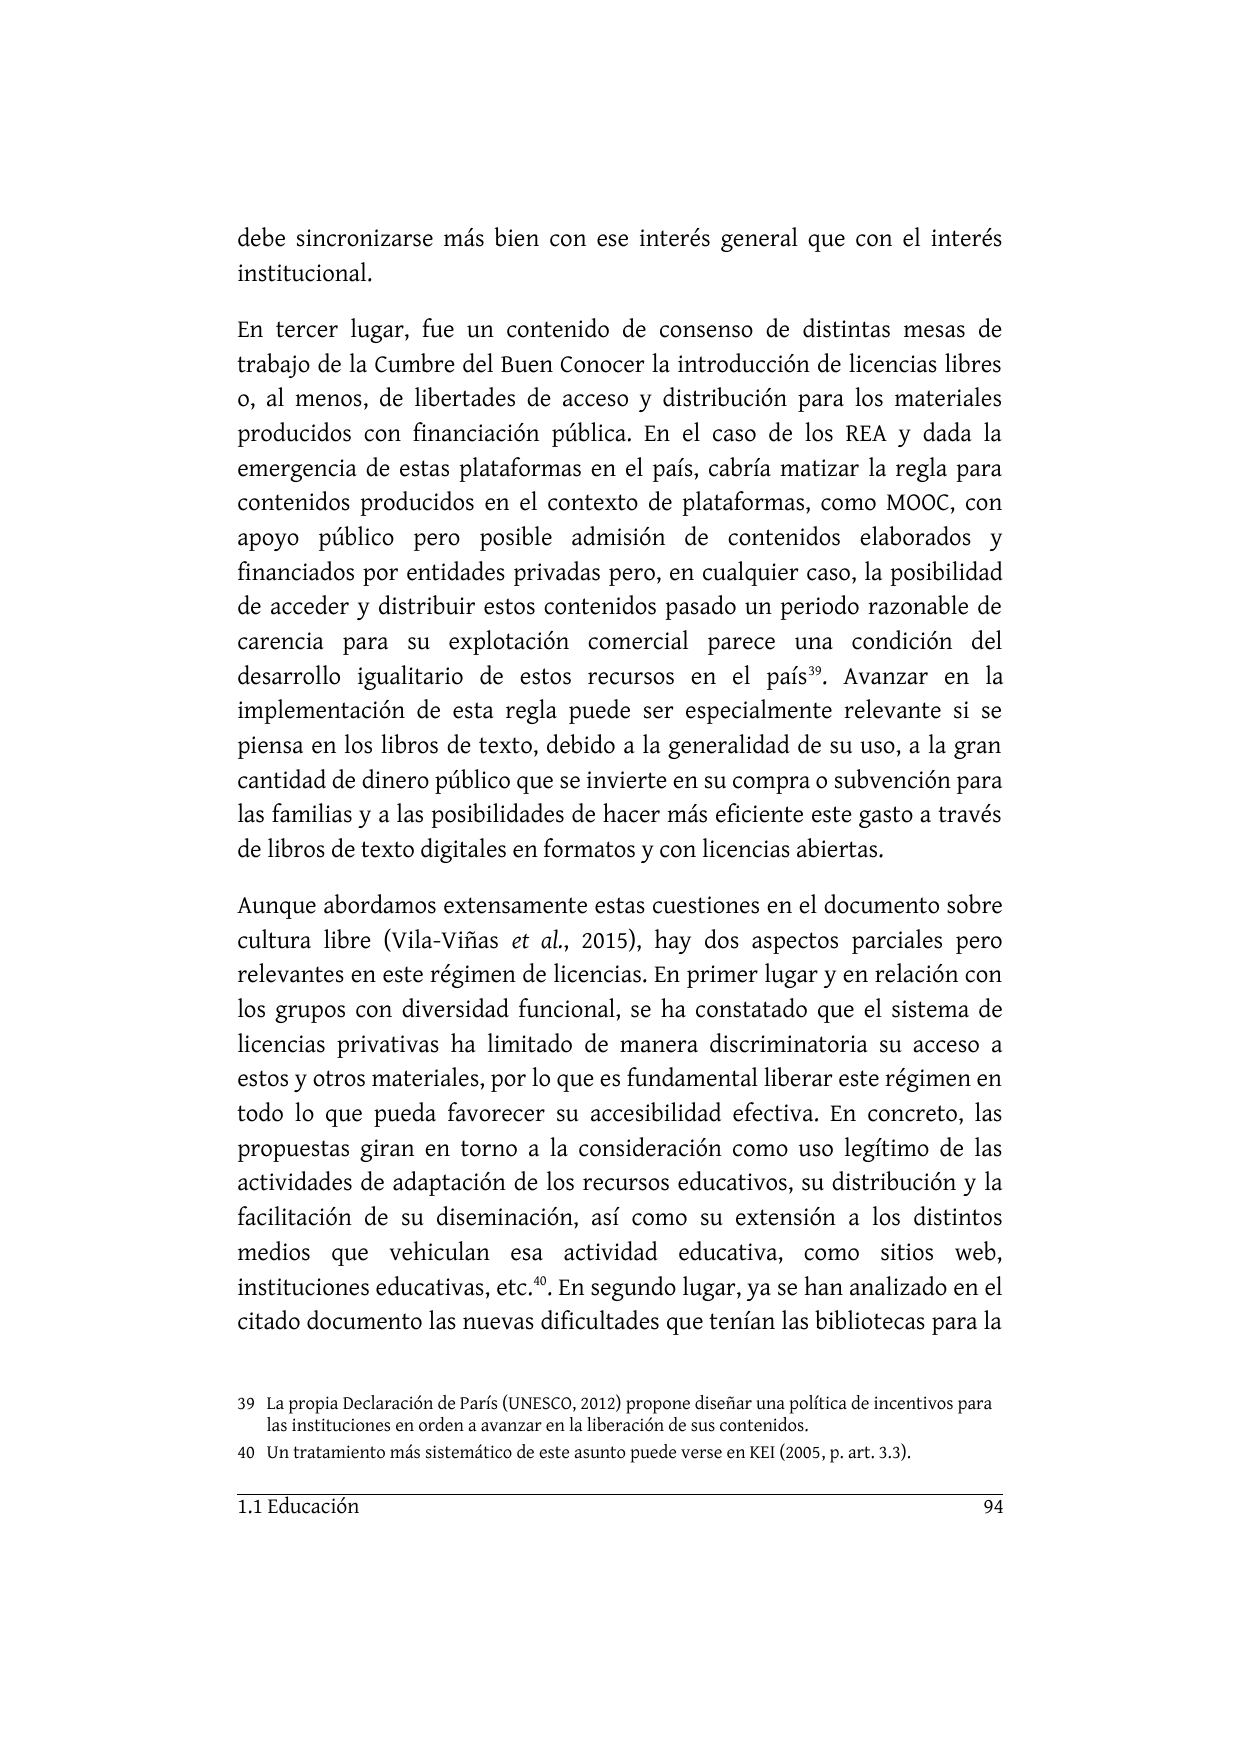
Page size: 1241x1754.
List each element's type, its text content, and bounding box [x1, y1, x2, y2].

text En tercer lugar, fue un contenido de consenso de distintas mesas de trabajo de la Cumbre del Buen Conocer la introducción de licencias libres o, al menos, de libertades de acceso y distribución para los materiales producidos con financiación pública. En el caso de los REA y dada la emergencia de estas plataformas en el país, cabría matizar la regla para contenidos producidos en el contexto de plataformas, como MOOC, con apoyo público pero posible admisión de contenidos elaborados y financiados por entidades privadas pero, en cualquier caso, la posibilidad de acceder y distribuir estos contenidos pasado un periodo razonable de carencia para su explotación comercial parece una condición del desarrollo igualitario de estos recursos en el país. Avanzar en la implementación de esta regla puede ser especialmente relevante si se piensa en los libros de texto, debido a la generalidad de su uso, a la gran cantidad de dinero público que se invierte en su compra o subvención para las familias y a las posibilidades de hacer más eficiente este gasto a través de libros de texto digitales en formatos y con licencias abiertas. [237, 315, 1003, 865]
text Un tratamiento más sistemático de este asunto puede verse en KEI (2005, p. art. 3.3). [237, 1442, 1003, 1464]
text Aunque abordamos extensamente estas cuestiones en el documento sobre cultura libre (Vila-Viñas et al., 2015), hay dos aspectos parciales pero relevantes en este régimen de licencias. En primer lugar y en relación con los grupos con diversidad funcional, se ha constatado que el sistema de licencias privativas ha limitado de manera discriminatoria su acceso a estos y otros materiales, por lo que es fundamental liberar este régimen en todo lo que pueda favorecer su accesibilidad efectiva. En concreto, las propuestas giran en torno a la consideración como uso legítimo de las actividades de adaptación de los recursos educativos, su distribución y la facilitación de su diseminación, así como su extensión a los distintos medios que vehiculan esa actividad educativa, como sitios web, instituciones educativas, etc.. En segundo lugar, ya se han analizado en el citado documento las nuevas dificultades que tenían las bibliotecas para la [237, 891, 1003, 1337]
text debe sincronizarse más bien con ese interés general que con el interés institucional. [237, 225, 1003, 289]
text La propia Declaración de París (UNESCO, 2012) propone diseñar una política de incentivos para las instituciones en orden a avanzar en la liberación de sus contenidos. [237, 1393, 1003, 1436]
